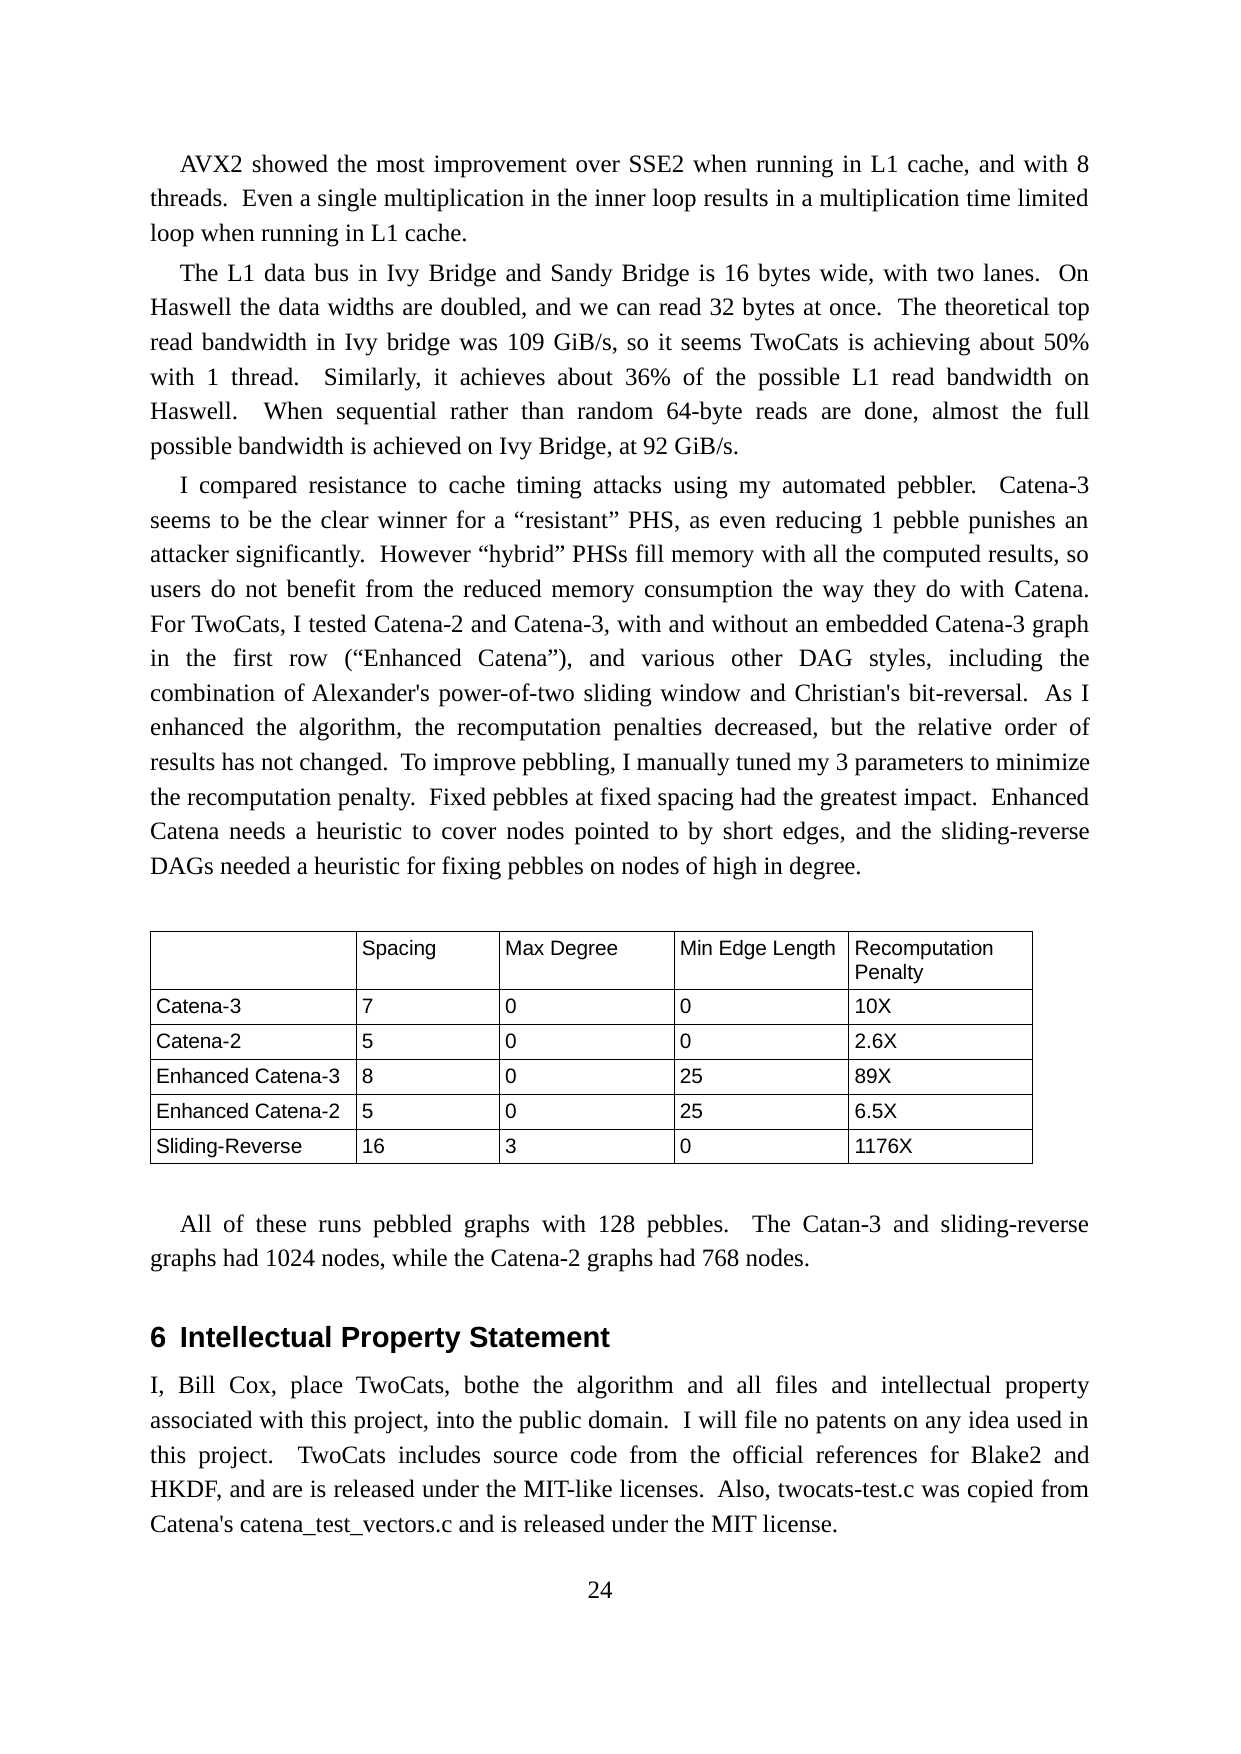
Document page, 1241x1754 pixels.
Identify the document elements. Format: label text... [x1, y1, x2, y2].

table_cell 3 [500, 1130, 674, 1163]
table_cell 16 [357, 1130, 499, 1163]
table_cell Catena-2 [151, 1025, 356, 1059]
table_cell Catena-3 [151, 990, 356, 1024]
table_cell Sliding-Reverse [151, 1130, 356, 1163]
table_cell 25 [675, 1095, 848, 1128]
table_cell 0 [500, 1025, 674, 1059]
table_header Recomputation Penalty [849, 932, 1032, 989]
table_header Min Edge Length [675, 932, 848, 989]
table_cell 0 [500, 1095, 674, 1128]
text The L1 data bus in Ivy Bridge and Sandy Bridge is 16 bytes wide, with two lanes. On Haswell the data widths are doubled, and we can read 32 bytes at once. The theoretical top read bandwidth in Ivy bridge was 109 GiB/s, so it seems TwoCats is achieving about 50% with 1 thread. Similarly, it achieves about 36% of the possible L1 read bandwidth on Haswell. When sequential rather than random 64-byte reads are done, almost the full possible bandwidth is achieved on Ivy Bridge, at 92 GiB/s. [150, 259, 1091, 459]
table_cell 8 [357, 1060, 499, 1094]
table_cell 0 [675, 1025, 848, 1059]
table_cell 0 [500, 990, 674, 1024]
table_cell 7 [357, 990, 499, 1024]
table_cell Enhanced Catena-2 [151, 1095, 356, 1128]
table_header Spacing [357, 932, 499, 989]
table_cell 0 [675, 990, 848, 1024]
text I, Bill Cox, place TwoCats, bothe the algorithm and all files and intellectual property associated with this project, into the public domain. I will file no patents on any idea used in this project. TwoCats includes source code from the official references for Blake2 and HKDF, and are is released under the MIT-like licenses. Also, twocats-test.c was copied from Catena's catena_test_vectors.c and is released under the MIT license. [150, 1372, 1091, 1538]
table_cell 5 [357, 1095, 499, 1128]
table_cell 0 [675, 1130, 848, 1163]
table_cell 89X [849, 1060, 1032, 1094]
table_cell 1176X [849, 1130, 1032, 1163]
subtitle Intellectual Property Statement [150, 1321, 1091, 1353]
text AVX2 showed the most improvement over SSE2 when running in L1 cache, and with 8 threads. Even a single multiplication in the inner loop results in a multiplication time limited loop when running in L1 cache. [150, 150, 1091, 247]
text All of these runs pebbled graphs with 128 pebbles. The Catan-3 and sliding-reverse graphs had 1024 nodes, while the Catena-2 graphs had 768 nodes. [150, 1210, 1091, 1272]
table_cell 25 [675, 1060, 848, 1094]
table_cell 0 [500, 1060, 674, 1094]
table_cell 2.6X [849, 1025, 1032, 1059]
table_header [151, 932, 356, 989]
table_cell 10X [849, 990, 1032, 1024]
table_cell 5 [357, 1025, 499, 1059]
table_header Max Degree [500, 932, 674, 989]
table_cell Enhanced Catena-3 [151, 1060, 356, 1094]
text I compared resistance to cache timing attacks using my automated pebbler. Catena-3 seems to be the clear winner for a “resistant” PHS, as even reducing 1 pebble punishes an attacker significantly. However “hybrid” PHSs fill memory with all the computed results, so users do not benefit from the reduced memory consumption the way they do with Catena. For TwoCats, I tested Catena-2 and Catena-3, with and without an embedded Catena-3 graph in the first row (“Enhanced Catena”), and various other DAG styles, including the combination of Alexander's power-of-two sliding window and Christian's bit-reversal. As I enhanced the algorithm, the recomputation penalties decreased, but the relative order of results has not changed. To improve pebbling, I manually tuned my 3 parameters to minimize the recomputation penalty. Fixed pebbles at fixed spacing had the greatest impact. Enhanced Catena needs a heuristic to cover nodes pointed to by short edges, and the sliding-reverse DAGs needed a heuristic for fixing pebbles on nodes of high in degree. [150, 471, 1091, 879]
table_cell 6.5X [849, 1095, 1032, 1128]
